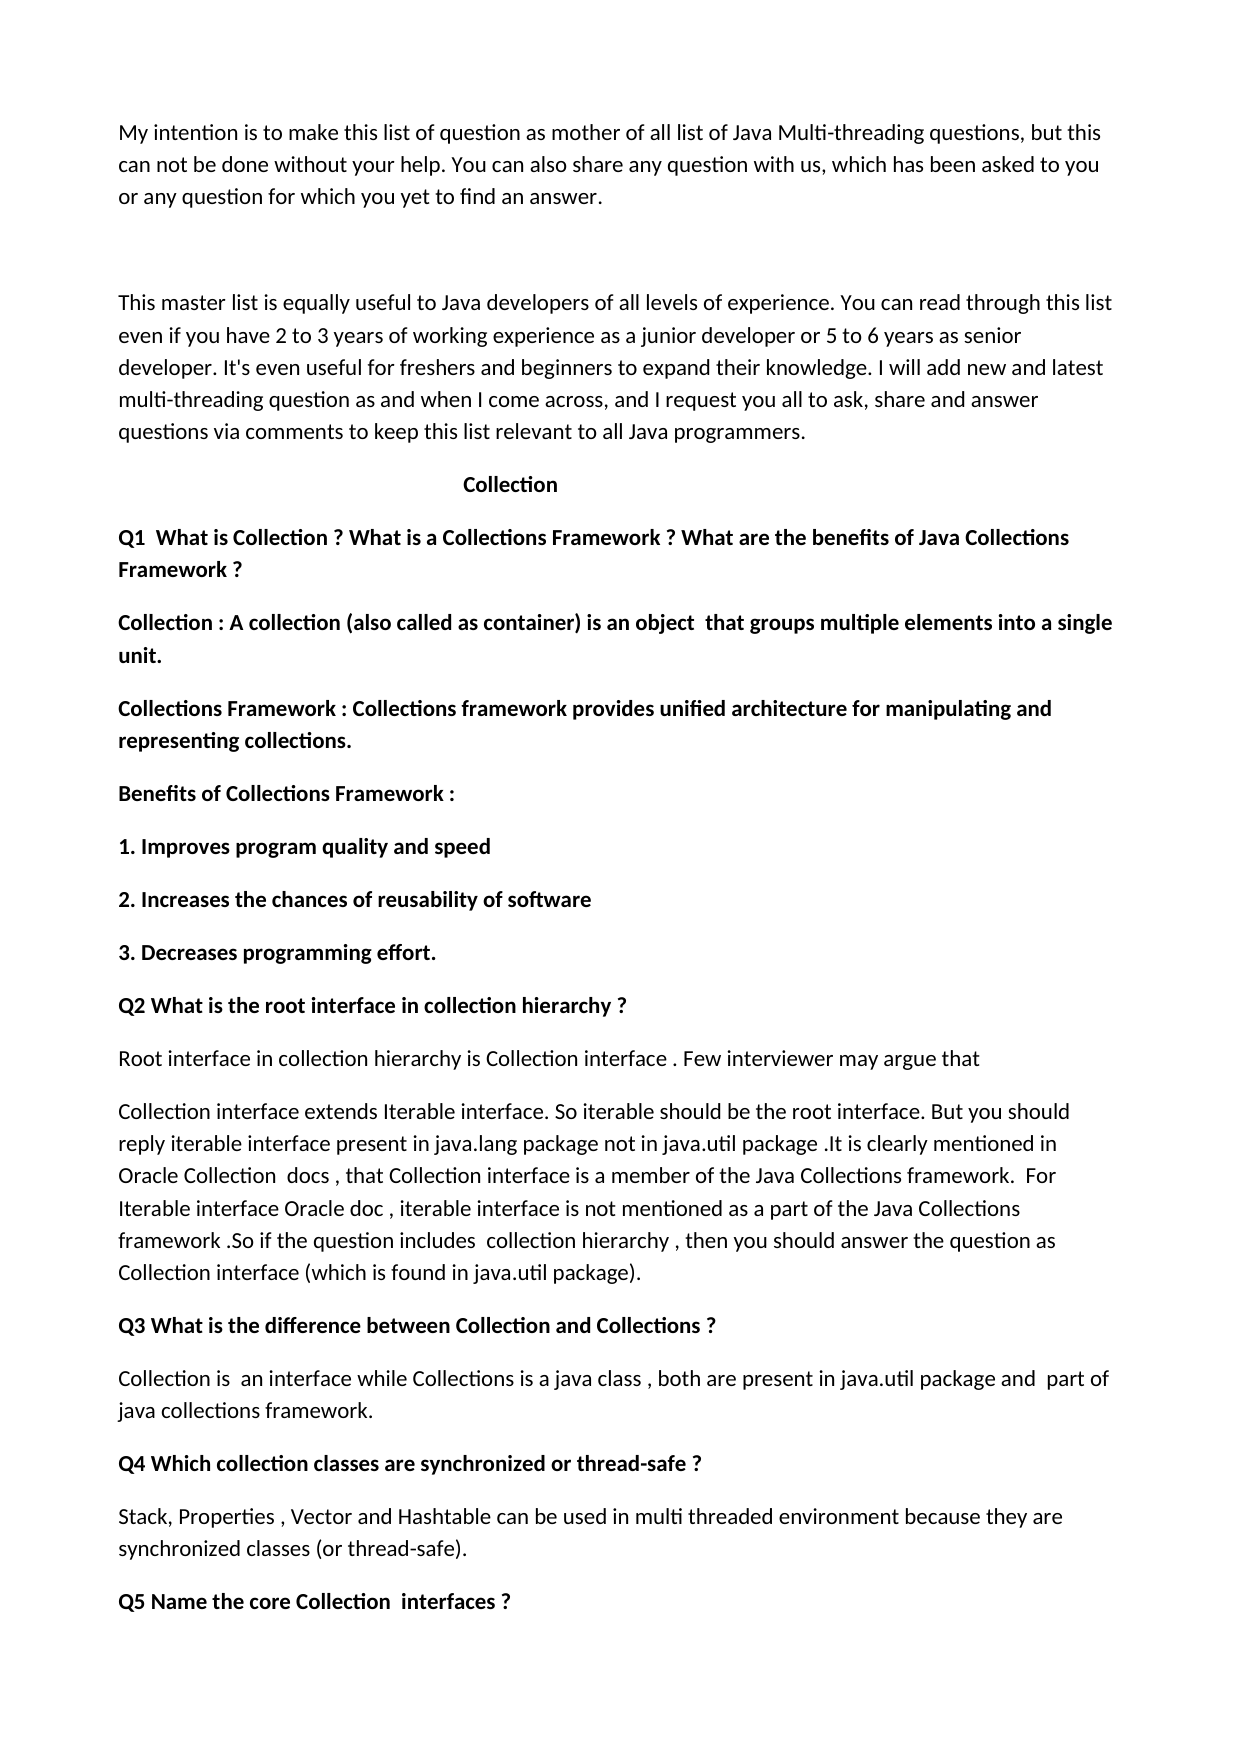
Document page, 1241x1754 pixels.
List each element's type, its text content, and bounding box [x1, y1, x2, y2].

text Collections Framework : Collections framework provides unified architecture for manipulating and representing collections. [118, 694, 1122, 754]
text Root interface in collection hierarchy is Collection interface . Few interviewer may argue that [118, 1044, 1122, 1072]
text My intention is to make this list of question as mother of all list of Java Multi-threading questions, but this can not be done without your help. You can also share any question with us, which has been asked to you or any question for which you yet to find an answer. [118, 118, 1122, 211]
text Collection : A collection (also called as container) is an object that groups multiple elements into a single unit. [118, 608, 1122, 669]
text Q5 Name the core Collection interfaces ? [118, 1587, 1122, 1616]
text 1. Improves program quality and speed [118, 832, 1122, 860]
text Q4 Which collection classes are synchronized or thread-safe ? [118, 1449, 1122, 1477]
text This master list is equally useful to Java developers of all levels of experience. You can read through this list even if you have 2 to 3 years of working experience as a junior developer or 5 to 6 years as senior developer. It's even useful for freshers and beginners to expand their knowledge. I will add new and latest multi-threading question as and when I come across, and I request you all to ask, share and answer questions via comments to keep this list relevant to all Java programmers. [118, 288, 1122, 445]
text Collection [118, 470, 1122, 498]
text Q2 What is the root interface in collection hierarchy ? [118, 991, 1122, 1019]
text Q1 What is Collection ? What is a Collections Framework ? What are the benefits of Java Collections Framework ? [118, 523, 1122, 583]
text Q3 What is the difference between Collection and Collections ? [118, 1311, 1122, 1339]
text Benefits of Collections Framework : [118, 779, 1122, 807]
text 3. Decreases programming effort. [118, 938, 1122, 966]
text Collection is an interface while Collections is a java class , both are present in java.util package and part of java collections framework. [118, 1364, 1122, 1424]
text Stack, Properties , Vector and Hashtable can be used in multi threaded environment because they are synchronized classes (or thread-safe). [118, 1502, 1122, 1562]
text 2. Increases the chances of reusability of software [118, 885, 1122, 913]
text Collection interface extends Iterable interface. So iterable should be the root interface. But you should reply iterable interface present in java.lang package not in java.util package .It is clearly mentioned in Oracle Collection docs , that Collection interface is a member of the Java Collections framework. For Iterable interface Oracle doc , iterable interface is not mentioned as a part of the Java Collections framework .So if the question includes collection hierarchy , then you should answer the question as Collection interface (which is found in java.util package). [118, 1097, 1122, 1286]
